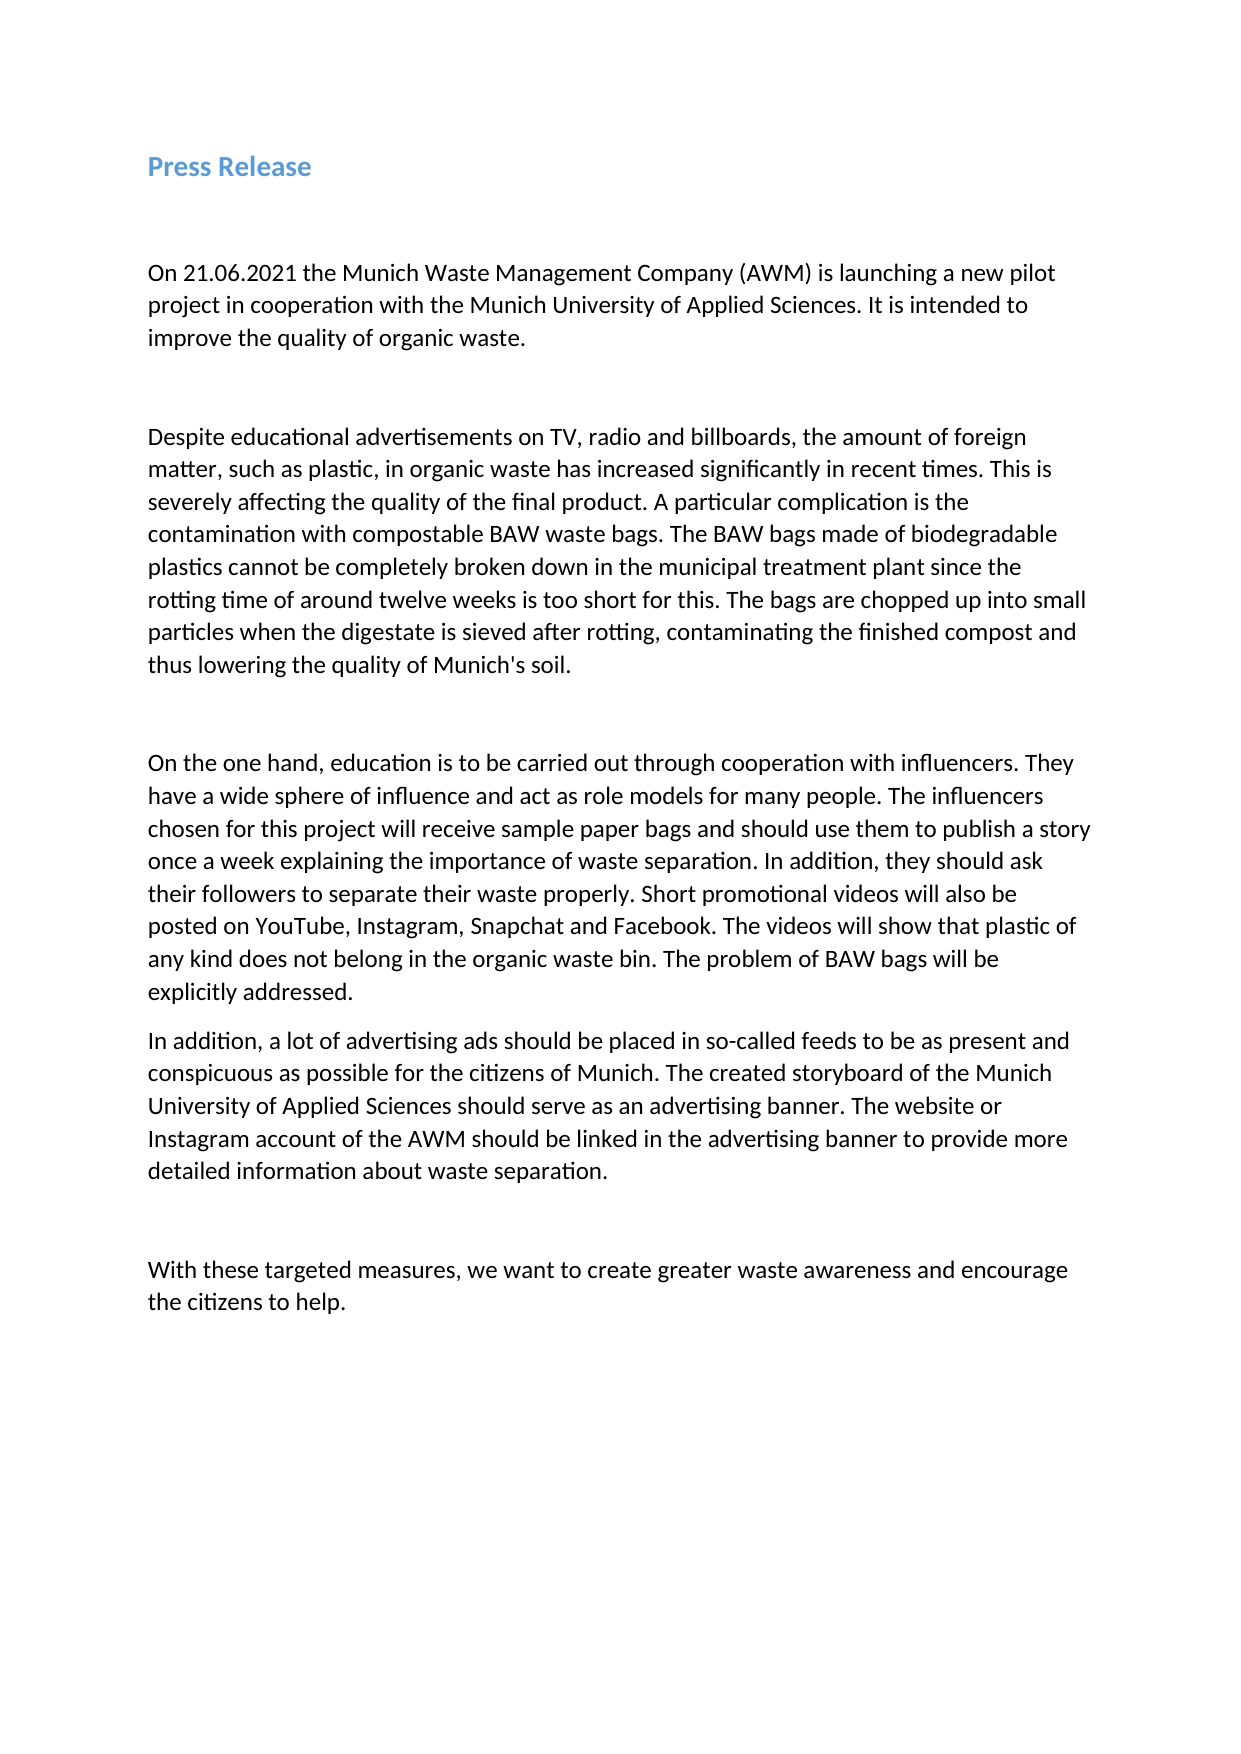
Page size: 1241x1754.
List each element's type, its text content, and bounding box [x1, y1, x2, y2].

text With these targeted measures, we want to create greater waste awareness and encourage the citizens to help. [148, 1254, 1093, 1317]
text In addition, a lot of advertising ads should be placed in so-called feeds to be as present and conspicuous as possible for the citizens of Munich. The created storyboard of the Munich University of Applied Sciences should serve as an advertising banner. The website or Instagram account of the AWM should be linked in the advertising banner to provide more detailed information about waste separation. [148, 1025, 1093, 1186]
text Press Release [148, 148, 1093, 183]
text Despite educational advertisements on TV, radio and billboards, the amount of foreign matter, such as plastic, in organic waste has increased significantly in recent times. This is severely affecting the quality of the final product. A particular complication is the contamination with compostable BAW waste bags. The BAW bags made of biodegradable plastics cannot be completely broken down in the municipal treatment plant since the rotting time of around twelve weeks is too short for this. The bags are chopped up into small particles when the digestate is sieved after rotting, contaminating the finished compost and thus lowering the quality of Munich's soil. [148, 421, 1093, 679]
text On the one hand, education is to be carried out through cooperation with influencers. They have a wide sphere of influence and act as role models for many people. The influencers chosen for this project will receive sample paper bags and should use them to publish a story once a week explaining the importance of waste separation. In addition, they should ask their followers to separate their waste properly. Short promotional videos will also be posted on YouTube, Instagram, Snapchat and Facebook. The videos will show that plastic of any kind does not belong in the organic waste bin. The problem of BAW bags will be explicitly addressed. [148, 747, 1093, 1006]
text On 21.06.2021 the Munich Waste Management Company (AWM) is launching a new pilot project in cooperation with the Munich University of Applied Sciences. It is intended to improve the quality of organic waste. [148, 257, 1093, 353]
